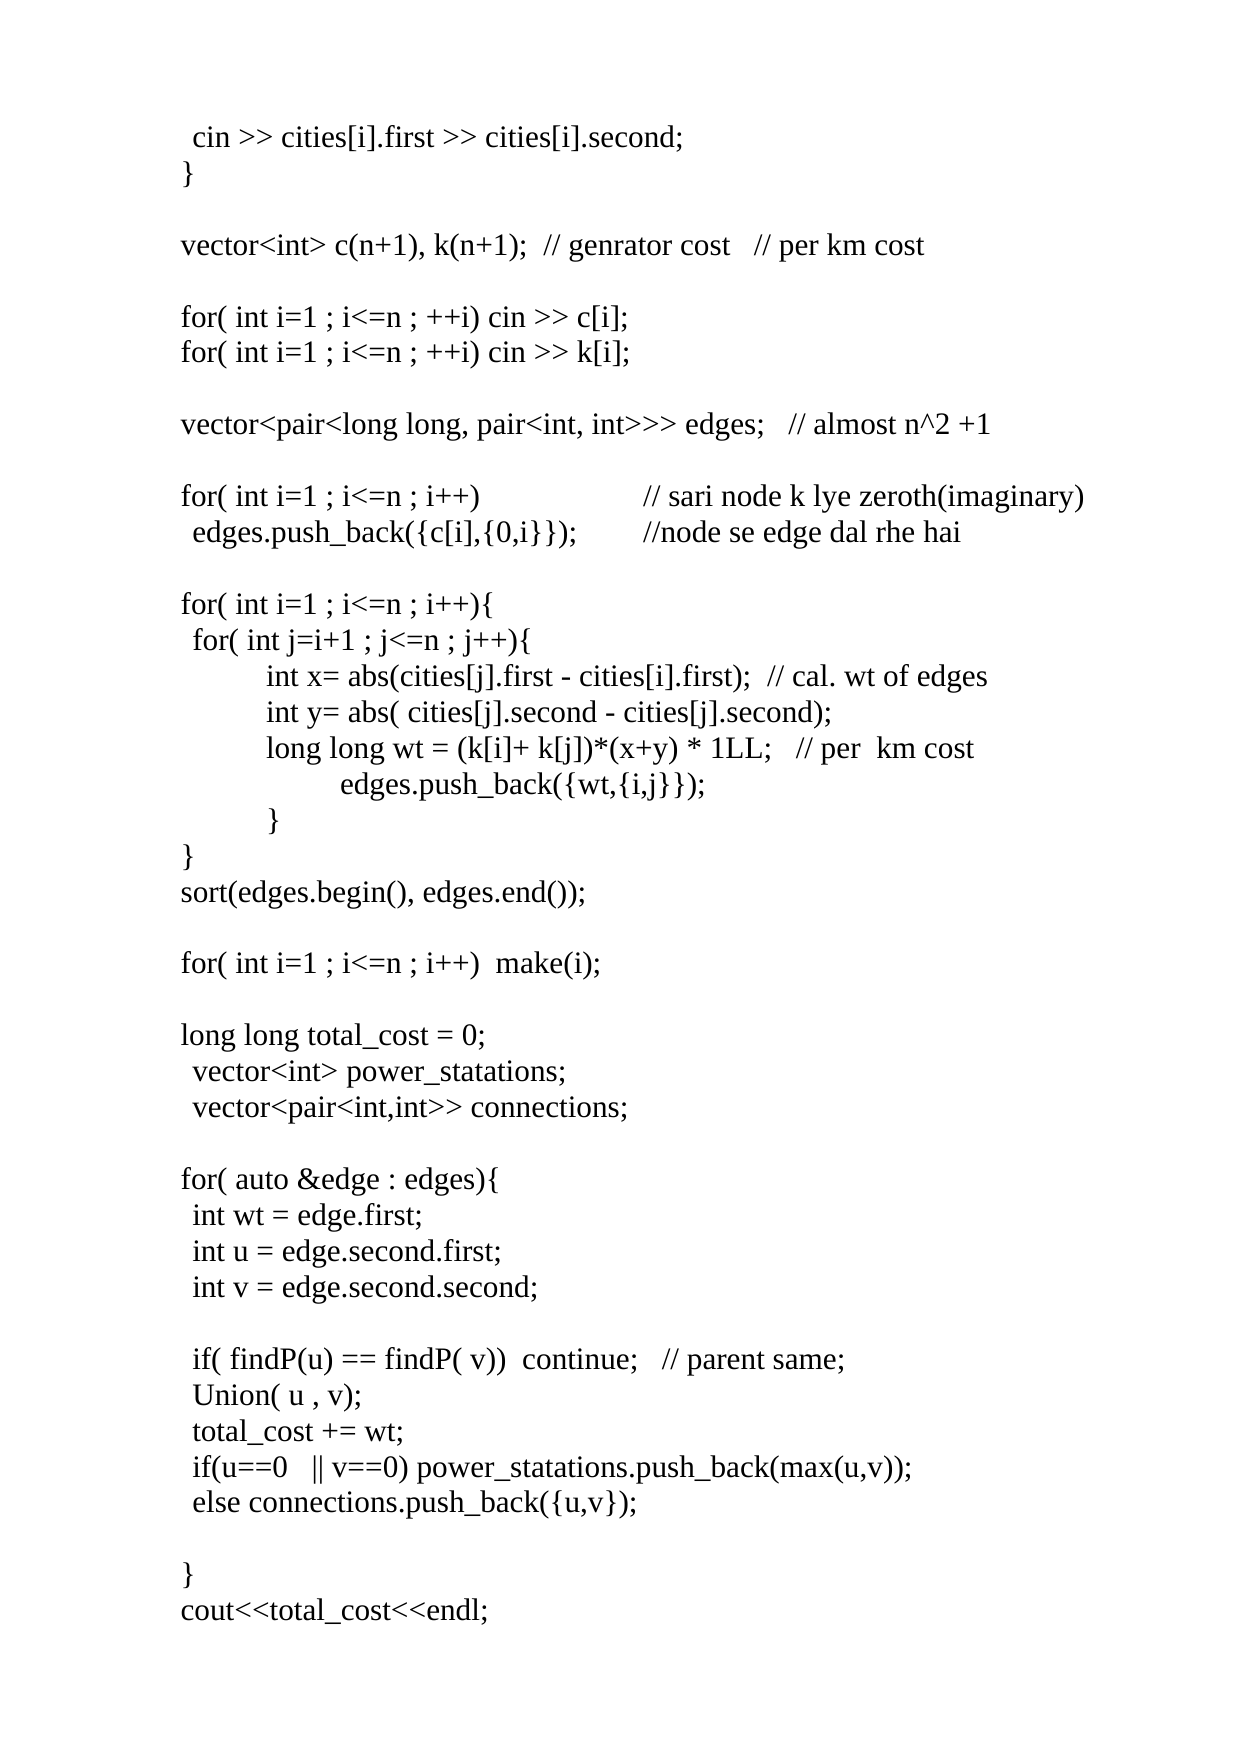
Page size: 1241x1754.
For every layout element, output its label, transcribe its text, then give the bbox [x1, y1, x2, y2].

text cin >> cities[i].first >> cities[i].second; [118, 118, 1122, 154]
text int y= abs( cities[j].second - cities[j].second); [118, 693, 1122, 729]
text for( int i=1 ; i<=n ; i++) make(i); [118, 945, 1122, 981]
text int u = edge.second.first; [118, 1232, 1122, 1268]
text if( findP(u) == findP( v)) continue; // parent same; [118, 1340, 1122, 1376]
text for( int i=1 ; i<=n ; i++){ [118, 585, 1122, 621]
text long long wt = (k[i]+ k[j])*(x+y) * 1LL; // per km cost [118, 729, 1122, 765]
text for( auto &edge : edges){ [118, 1160, 1122, 1196]
text if(u==0 || v==0) power_statations.push_back(max(u,v)); [118, 1448, 1122, 1484]
text total_cost += wt; [118, 1412, 1122, 1448]
text for( int i=1 ; i<=n ; i++) // sari node k lye zeroth(imaginary) [118, 477, 1122, 513]
text edges.push_back({c[i],{0,i}}); //node se edge dal rhe hai [118, 513, 1122, 549]
text } [118, 1556, 1122, 1592]
text int v = edge.second.second; [118, 1268, 1122, 1304]
text long long total_cost = 0; [118, 1017, 1122, 1052]
text vector<pair<long long, pair<int, int>>> edges; // almost n^2 +1 [118, 406, 1122, 442]
text } [118, 154, 1122, 190]
text vector<int> power_statations; [118, 1052, 1122, 1088]
text for( int i=1 ; i<=n ; ++i) cin >> c[i]; [118, 298, 1122, 334]
text int wt = edge.first; [118, 1196, 1122, 1232]
text for( int i=1 ; i<=n ; ++i) cin >> k[i]; [118, 334, 1122, 370]
text vector<pair<int,int>> connections; [118, 1088, 1122, 1124]
text cout<<total_cost<<endl; [118, 1592, 1122, 1627]
text Union( u , v); [118, 1376, 1122, 1412]
text sort(edges.begin(), edges.end()); [118, 873, 1122, 909]
text edges.push_back({wt,{i,j}}); [118, 765, 1122, 801]
text for( int j=i+1 ; j<=n ; j++){ [118, 621, 1122, 657]
text } [118, 801, 1122, 837]
text else connections.push_back({u,v}); [118, 1484, 1122, 1520]
text } [118, 837, 1122, 873]
text int x= abs(cities[j].first - cities[i].first); // cal. wt of edges [118, 657, 1122, 693]
text vector<int> c(n+1), k(n+1); // genrator cost // per km cost [118, 226, 1122, 262]
